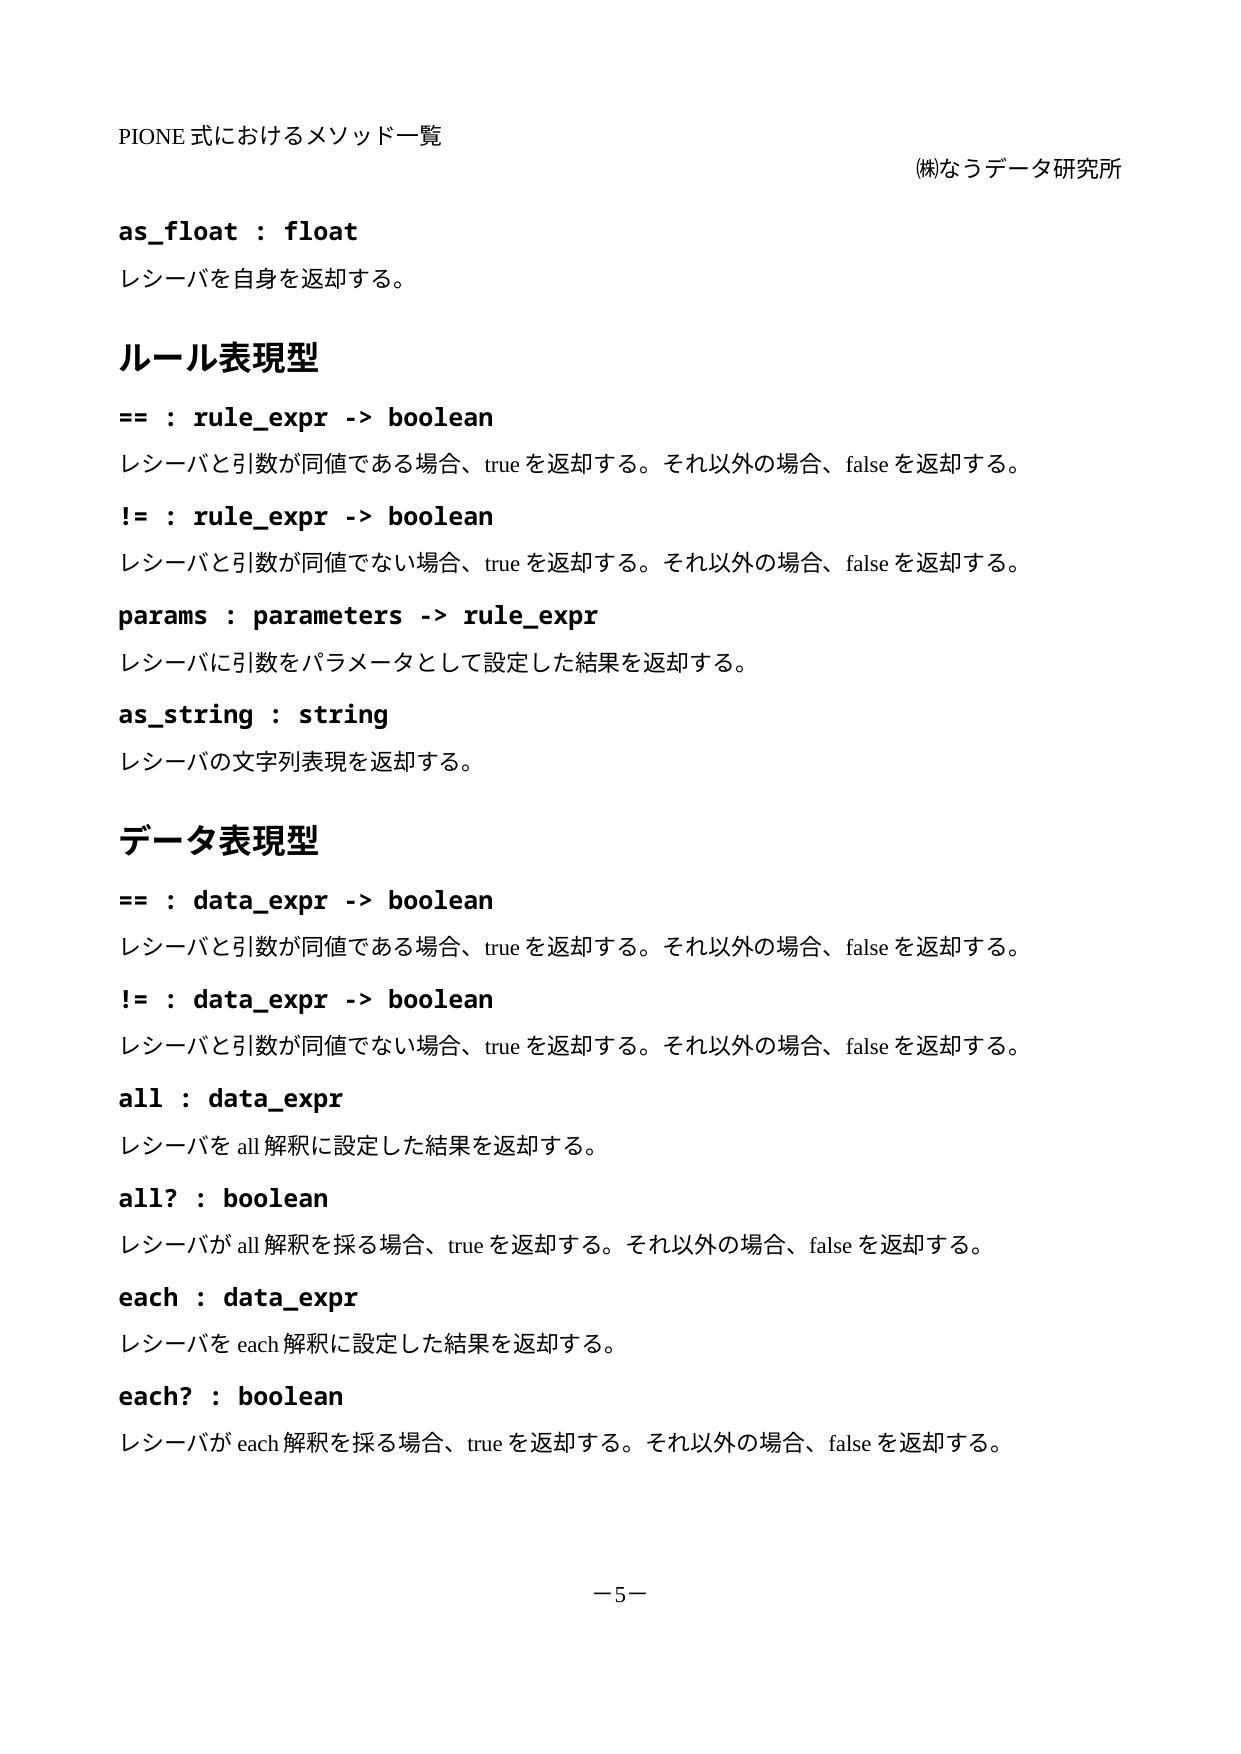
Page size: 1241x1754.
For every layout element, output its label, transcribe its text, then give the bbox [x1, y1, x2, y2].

text レシーバをall解釈に設定した結果を返却する。 [118, 1127, 1122, 1161]
text レシーバの文字列表現を返却する。 [118, 744, 1122, 777]
text != : rule_expr -> boolean [118, 499, 1122, 533]
text レシーバがall解釈を採る場合、trueを返却する。それ以外の場合、falseを返却する。 [118, 1227, 1122, 1260]
text レシーバに引数をパラメータとして設定した結果を返却する。 [118, 644, 1122, 678]
text all : data_expr [118, 1081, 1122, 1115]
text レシーバを自身を返却する。 [118, 261, 1122, 294]
text as_string : string [118, 697, 1122, 731]
text != : data_expr -> boolean [118, 982, 1122, 1016]
text レシーバと引数が同値である場合、trueを返却する。それ以外の場合、falseを返却する。 [118, 929, 1122, 962]
text all? : boolean [118, 1180, 1122, 1214]
text == : data_expr -> boolean [118, 882, 1122, 917]
text == : rule_expr -> boolean [118, 399, 1122, 433]
text each : data_expr [118, 1279, 1122, 1314]
subtitle ルール表現型 [118, 331, 1122, 380]
text as_float : float [118, 214, 1122, 248]
text params : parameters -> rule_expr [118, 598, 1122, 632]
text レシーバと引数が同値である場合、trueを返却する。それ以外の場合、falseを返却する。 [118, 446, 1122, 479]
text レシーバと引数が同値でない場合、trueを返却する。それ以外の場合、falseを返却する。 [118, 545, 1122, 578]
text レシーバをeach解釈に設定した結果を返却する。 [118, 1326, 1122, 1359]
text レシーバがeach解釈を採る場合、trueを返却する。それ以外の場合、falseを返却する。 [118, 1425, 1122, 1458]
text each? : boolean [118, 1379, 1122, 1413]
subtitle データ表現型 [118, 814, 1122, 863]
text レシーバと引数が同値でない場合、trueを返却する。それ以外の場合、falseを返却する。 [118, 1028, 1122, 1061]
